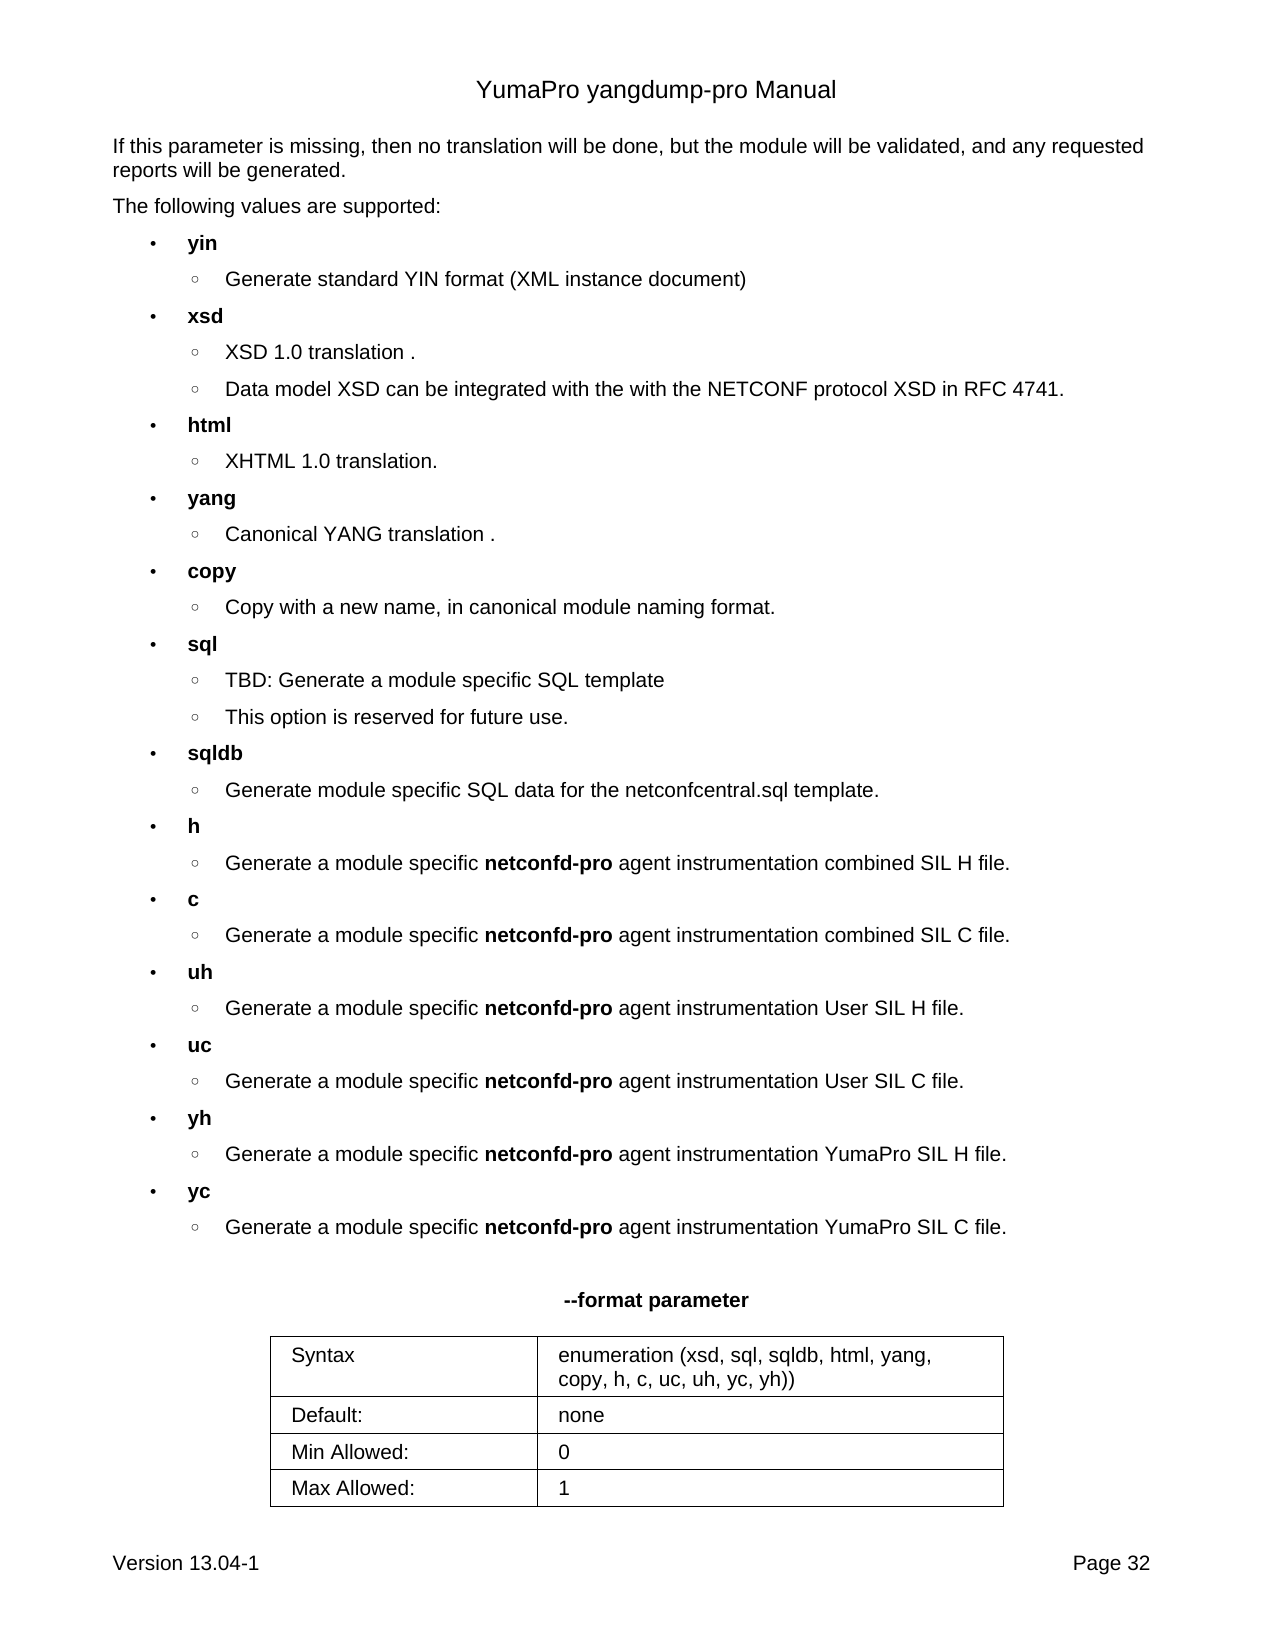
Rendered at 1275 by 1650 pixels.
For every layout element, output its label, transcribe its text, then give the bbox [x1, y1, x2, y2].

list Copy with a new name, in canonical module naming format. [187, 595, 1200, 619]
list Generate a module specific netconfd-pro agent instrumentation User SIL C file. [187, 1069, 1200, 1093]
list yh [150, 1106, 1200, 1129]
table_cell 0 [538, 1434, 1003, 1469]
list xsd [150, 303, 1200, 327]
list Generate a module specific netconfd-pro agent instrumentation YumaPro SIL C file. [187, 1215, 1200, 1239]
subtitle --format parameter [127, 1288, 1185, 1312]
list XHTML 1.0 translation. [187, 449, 1200, 473]
list yang [150, 486, 1200, 510]
list Generate module specific SQL data for the netconfcentral.sql template. [187, 777, 1200, 801]
list yin [150, 231, 1200, 254]
list uh [150, 960, 1200, 984]
list copy [150, 559, 1200, 583]
list Generate a module specific netconfd-pro agent instrumentation combined SIL H file. [187, 850, 1200, 874]
list Canonical YANG translation . [187, 522, 1200, 546]
text The following values are supported: [112, 194, 1200, 218]
table_cell Min Allowed: [271, 1434, 537, 1469]
table_cell Max Allowed: [271, 1470, 537, 1506]
list Generate a module specific netconfd-pro agent instrumentation YumaPro SIL H file. [187, 1142, 1200, 1166]
table_cell 1 [538, 1470, 1003, 1506]
list XSD 1.0 translation . [187, 340, 1200, 364]
list uc [150, 1033, 1200, 1057]
list Generate a module specific netconfd-pro agent instrumentation User SIL H file. [187, 996, 1200, 1020]
list Data model XSD can be integrated with the with the NETCONF protocol XSD in RFC 4741. [187, 376, 1200, 400]
list c [150, 887, 1200, 911]
table_header enumeration (xsd, sql, sqldb, html, yang, copy, h, c, uc, uh, yc, yh)) [538, 1337, 1003, 1396]
list sqldb [150, 741, 1200, 765]
list Generate a module specific netconfd-pro agent instrumentation combined SIL C file. [187, 923, 1200, 947]
table_cell Default: [271, 1397, 537, 1433]
list Generate standard YIN format (XML instance document) [187, 267, 1200, 291]
list html [150, 413, 1200, 437]
text If this parameter is missing, then no translation will be done, but the module will be validated, and any requested reports will be generated. [112, 134, 1200, 182]
list h [150, 814, 1200, 838]
table_cell none [538, 1397, 1003, 1433]
list sql [150, 632, 1200, 656]
list This option is reserved for future use. [187, 704, 1200, 728]
table_header Syntax [271, 1337, 537, 1396]
list yc [150, 1178, 1200, 1202]
list TBD: Generate a module specific SQL template [187, 668, 1200, 692]
